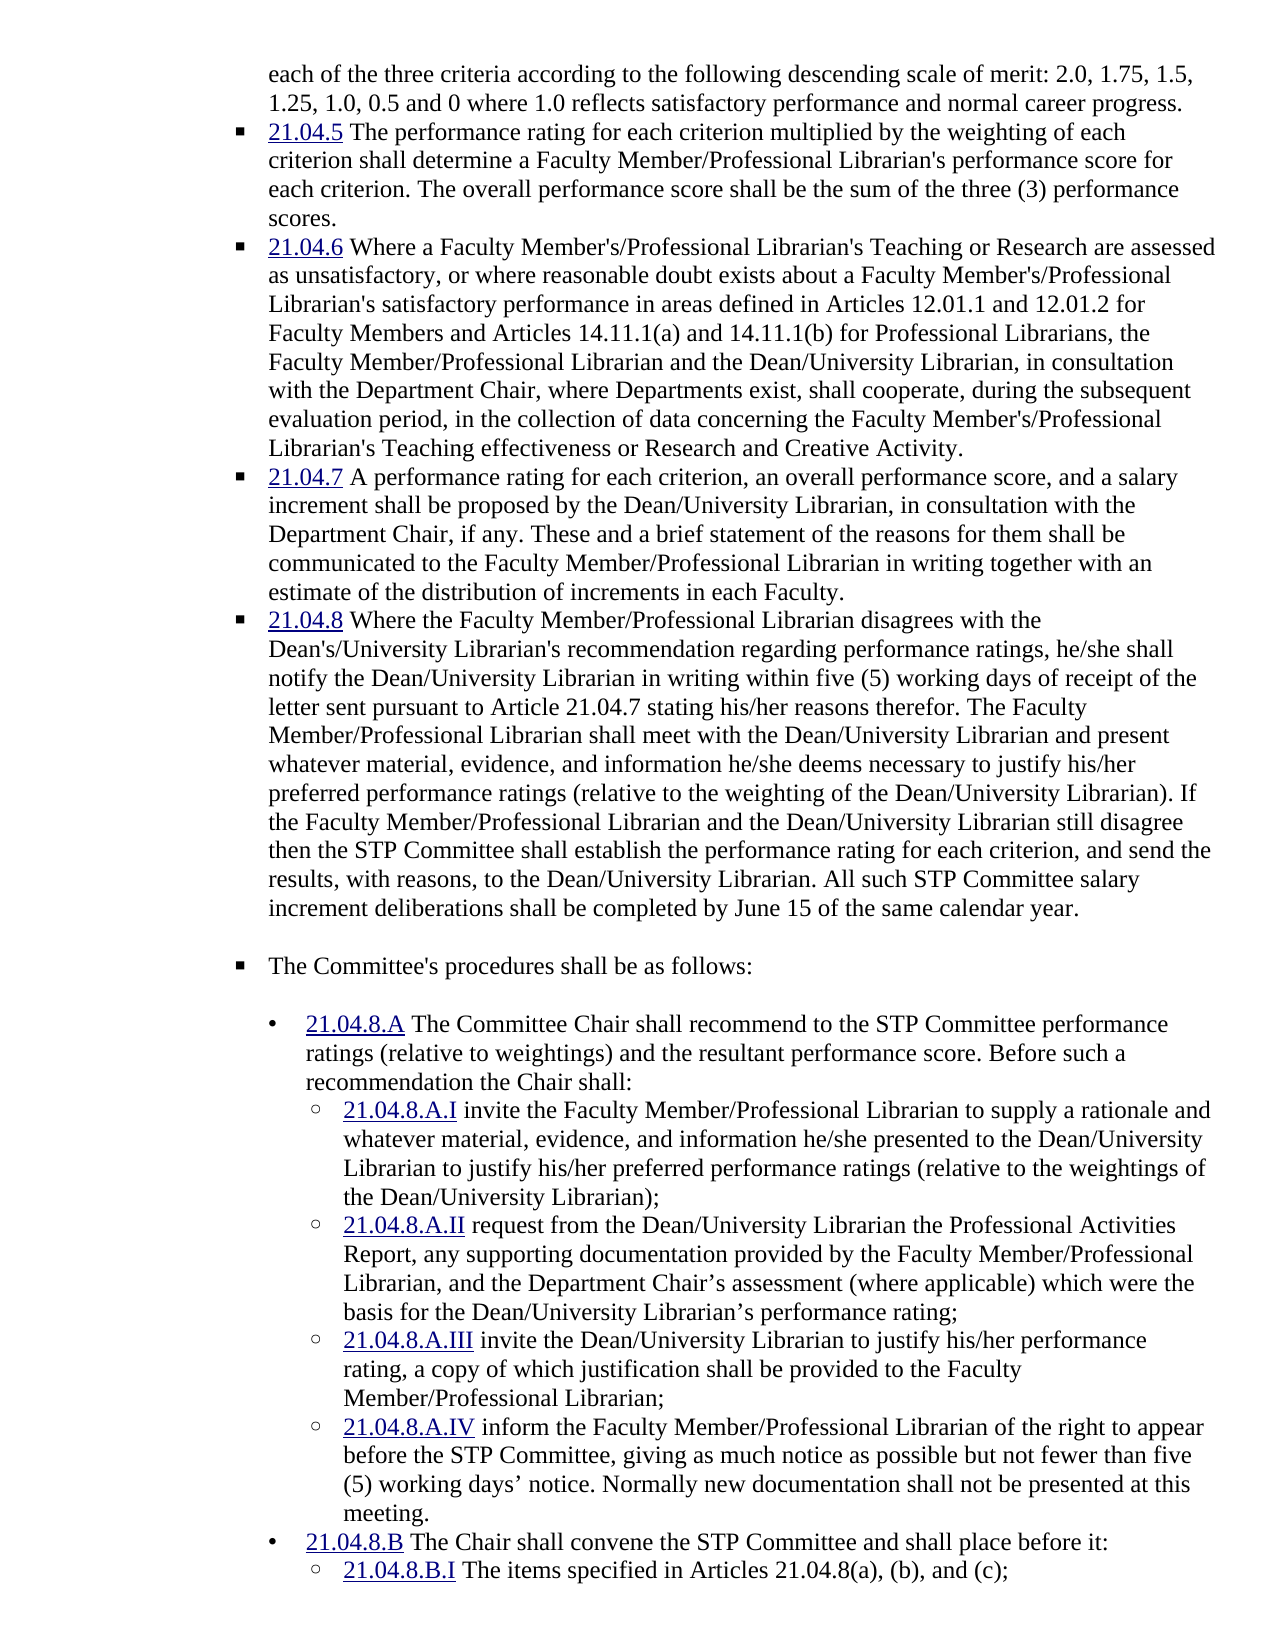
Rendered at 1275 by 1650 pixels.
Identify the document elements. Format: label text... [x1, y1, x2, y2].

list each of the three criteria according to the following descending scale of merit: 2.0, 1.75, 1.5, 1.25, 1.0, 0.5 and 0 where 1.0 reflects satisfactory performance and normal career progress. [231, 59, 1216, 117]
list 21.04.8.A The Committee Chair shall recommend to the STP Committee performance ratings (relative to weightings) and the resultant performance score. Before such a recommendation the Chair shall: [268, 1009, 1216, 1096]
list 21.04.8.A.IV inform the Faculty Member/Professional Librarian of the right to appear before the STP Committee, giving as much notice as possible but not fewer than five (5) working days’ notice. Normally new documentation shall not be presented at this meeting. [306, 1412, 1216, 1527]
list 21.04.6 Where a Faculty Member's/Professional Librarian's Teaching or Research are assessed as unsatisfactory, or where reasonable doubt exists about a Faculty Member's/Professional Librarian's satisfactory performance in areas defined in Articles 12.01.1 and 12.01.2 for Faculty Members and Articles 14.11.1(a) and 14.11.1(b) for Professional Librarians, the Faculty Member/Professional Librarian and the Dean/University Librarian, in consultation with the Department Chair, where Departments exist, shall cooperate, during the subsequent evaluation period, in the collection of data concerning the Faculty Member's/Professional Librarian's Teaching effectiveness or Research and Creative Activity. [231, 232, 1216, 462]
list 21.04.8.A.II request from the Dean/University Librarian the Professional Activities Report, any supporting documentation provided by the Faculty Member/Professional Librarian, and the Department Chair’s assessment (where applicable) which were the basis for the Dean/University Librarian’s performance rating; [306, 1211, 1216, 1326]
list The Committee's procedures shall be as follows: [231, 951, 1216, 980]
list 21.04.8 Where the Faculty Member/Professional Librarian disagrees with the Dean's/University Librarian's recommendation regarding performance ratings, he/she shall notify the Dean/University Librarian in writing within five (5) working days of receipt of the letter sent pursuant to Article 21.04.7 stating his/her reasons therefor. The Faculty Member/Professional Librarian shall meet with the Dean/University Librarian and present whatever material, evidence, and information he/she deems necessary to justify his/her preferred performance ratings (relative to the weighting of the Dean/University Librarian). If the Faculty Member/Professional Librarian and the Dean/University Librarian still disagree then the STP Committee shall establish the performance rating for each criterion, and send the results, with reasons, to the Dean/University Librarian. All such STP Committee salary increment deliberations shall be completed by June 15 of the same calendar year. [231, 605, 1216, 922]
list 21.04.8.A.III invite the Dean/University Librarian to justify his/her performance rating, a copy of which justification shall be provided to the Faculty Member/Professional Librarian; [306, 1326, 1216, 1412]
list 21.04.5 The performance rating for each criterion multiplied by the weighting of each criterion shall determine a Faculty Member/Professional Librarian's performance score for each criterion. The overall performance score shall be the sum of the three (3) performance scores. [231, 117, 1216, 232]
list 21.04.7 A performance rating for each criterion, an overall performance score, and a salary increment shall be proposed by the Dean/University Librarian, in consultation with the Department Chair, if any. These and a brief statement of the reasons for them shall be communicated to the Faculty Member/Professional Librarian in writing together with an estimate of the distribution of increments in each Faculty. [231, 462, 1216, 605]
list 21.04.8.B The Chair shall convene the STP Committee and shall place before it: [268, 1527, 1216, 1556]
list 21.04.8.A.I invite the Faculty Member/Professional Librarian to supply a rationale and whatever material, evidence, and information he/she presented to the Dean/University Librarian to justify his/her preferred performance ratings (relative to the weightings of the Dean/University Librarian); [306, 1096, 1216, 1211]
list 21.04.8.B.I The items specified in Articles 21.04.8(a), (b), and (c); [306, 1556, 1216, 1584]
